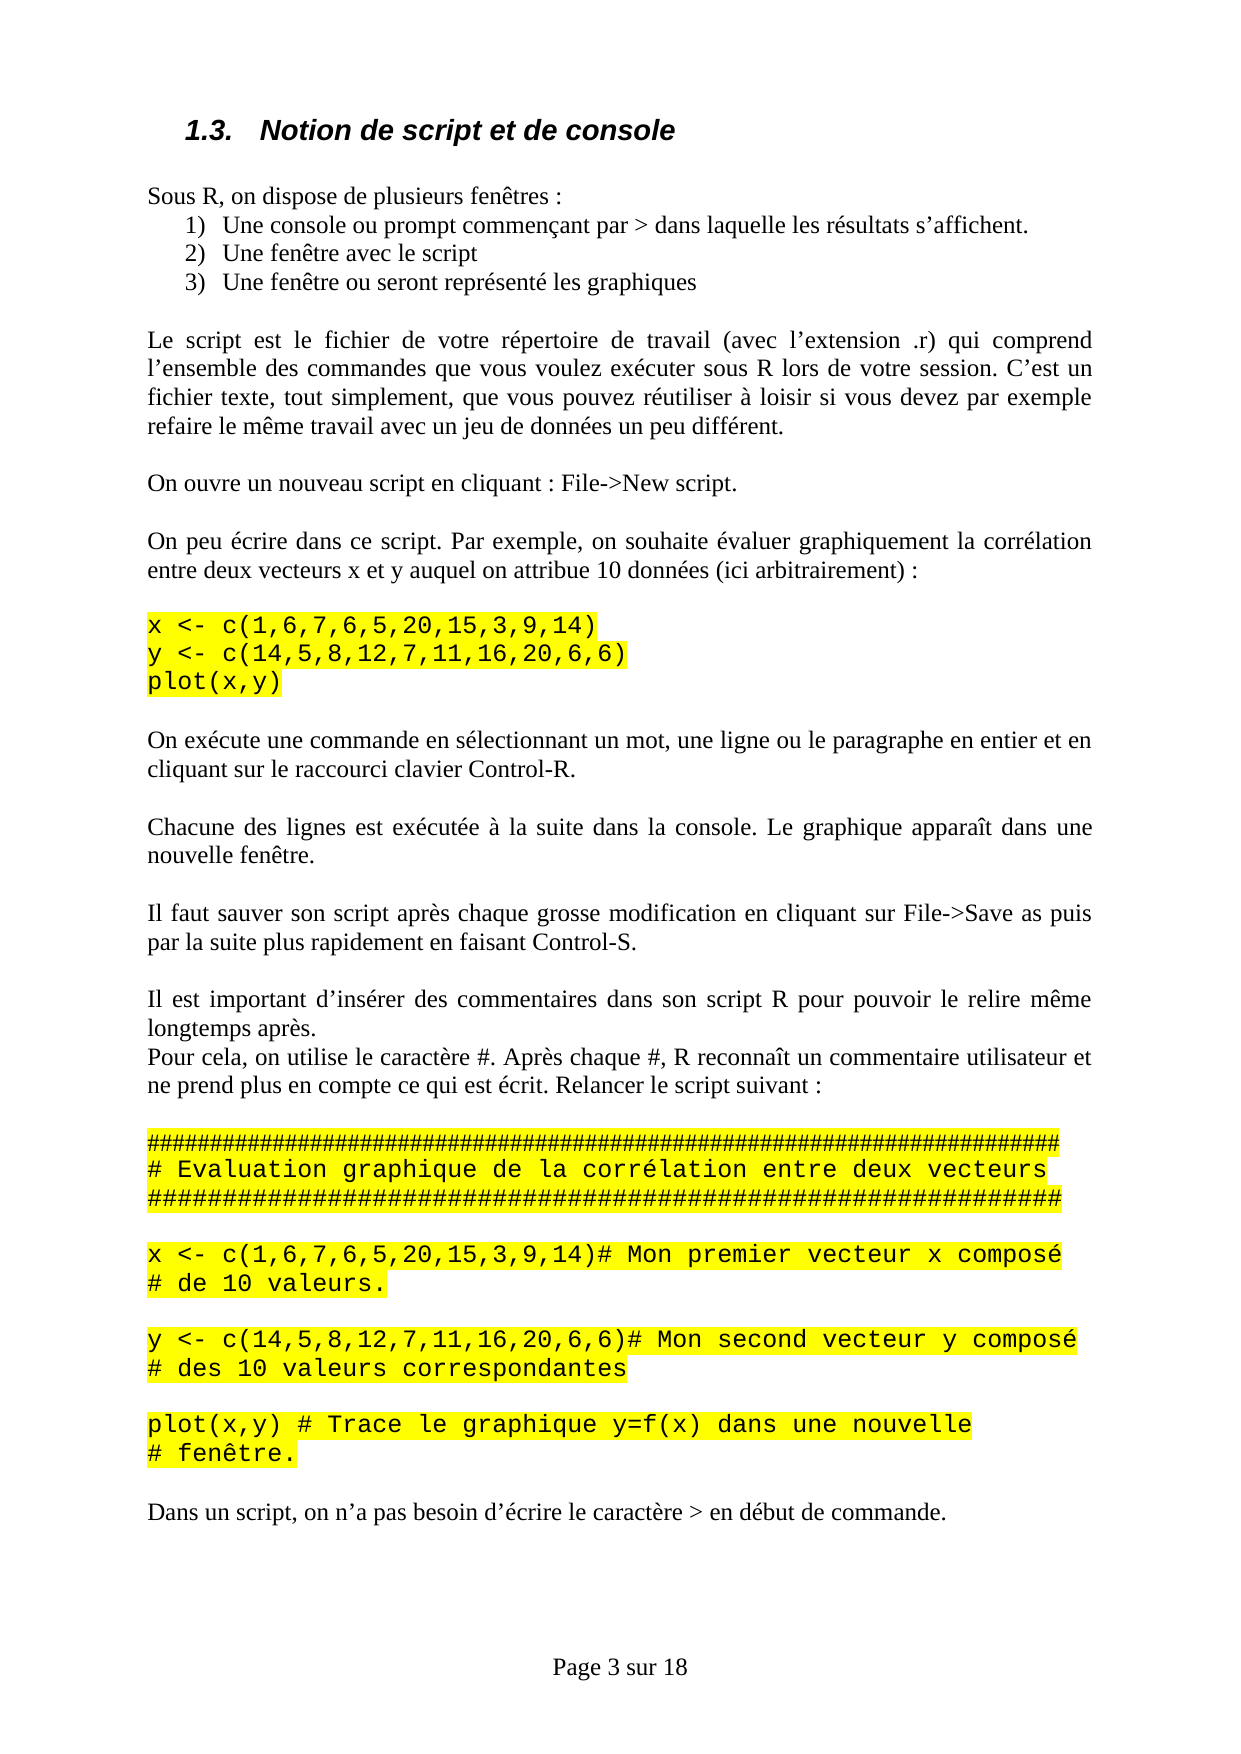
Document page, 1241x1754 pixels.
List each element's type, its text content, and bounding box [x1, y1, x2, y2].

text Le script est le fichier de votre répertoire de travail (avec l’extension .r) qui comprend l’ensemble des commandes que vous voulez exécuter sous R lors de votre session. C’est un fichier texte, tout simplement, que vous pouvez réutiliser à loisir si vous devez par exemple refaire le même travail avec un jeu de données un peu différent. [147, 325, 1093, 440]
list Une console ou prompt commençant par > dans laquelle les résultats s’affichent. [184, 210, 1093, 238]
list Une fenêtre avec le script [184, 238, 1093, 267]
text x <- c(1,6,7,6,5,20,15,3,9,14) [147, 612, 1093, 641]
text On peu écrire dans ce script. Par exemple, on souhaite évaluer graphiquement la corrélation entre deux vecteurs x et y auquel on attribue 10 données (ici arbitrairement) : [147, 526, 1093, 583]
text # Evaluation graphique de la corrélation entre deux vecteurs [147, 1157, 1093, 1185]
text On exécute une commande en sélectionnant un mot, une ligne ou le paragraphe en entier et en cliquant sur le raccourci clavier Control-R. [147, 726, 1093, 783]
text # de 10 valeurs. [147, 1270, 1093, 1298]
text Sous R, on dispose de plusieurs fenêtres : [147, 181, 1093, 210]
text ######################################################################### [147, 1128, 1093, 1157]
text # fenêtre. [147, 1440, 1093, 1468]
text y <- c(14,5,8,12,7,11,16,20,6,6) [147, 641, 1093, 669]
text Pour cela, on utilise le caractère #. Après chaque #, R reconnaît un commentaire utilisateur et ne prend plus en compte ce qui est écrit. Relancer le script suivant : [147, 1042, 1093, 1099]
text # des 10 valeurs correspondantes [147, 1355, 1093, 1383]
text plot(x,y) # Trace le graphique y=f(x) dans une nouvelle [147, 1412, 1093, 1440]
text On ouvre un nouveau script en cliquant : File->New script. [147, 468, 1093, 497]
text Il est important d’insérer des commentaires dans son script R pour pouvoir le relire même longtemps après. [147, 984, 1093, 1042]
subtitle Notion de script et de console [184, 112, 1093, 146]
text Il faut sauver son script après chaque grosse modification en cliquant sur File->Save as puis par la suite plus rapidement en faisant Control-S. [147, 898, 1093, 956]
text ############################################################# [147, 1185, 1093, 1213]
text plot(x,y) [147, 669, 1093, 697]
text Dans un script, on n’a pas besoin d’écrire le caractère > en début de commande. [147, 1497, 1093, 1526]
text Chacune des lignes est exécutée à la suite dans la console. Le graphique apparaît dans une nouvelle fenêtre. [147, 812, 1093, 869]
text y <- c(14,5,8,12,7,11,16,20,6,6)# Mon second vecteur y composé [147, 1327, 1093, 1355]
text x <- c(1,6,7,6,5,20,15,3,9,14)# Mon premier vecteur x composé [147, 1242, 1093, 1270]
list Une fenêtre ou seront représenté les graphiques [184, 267, 1093, 296]
